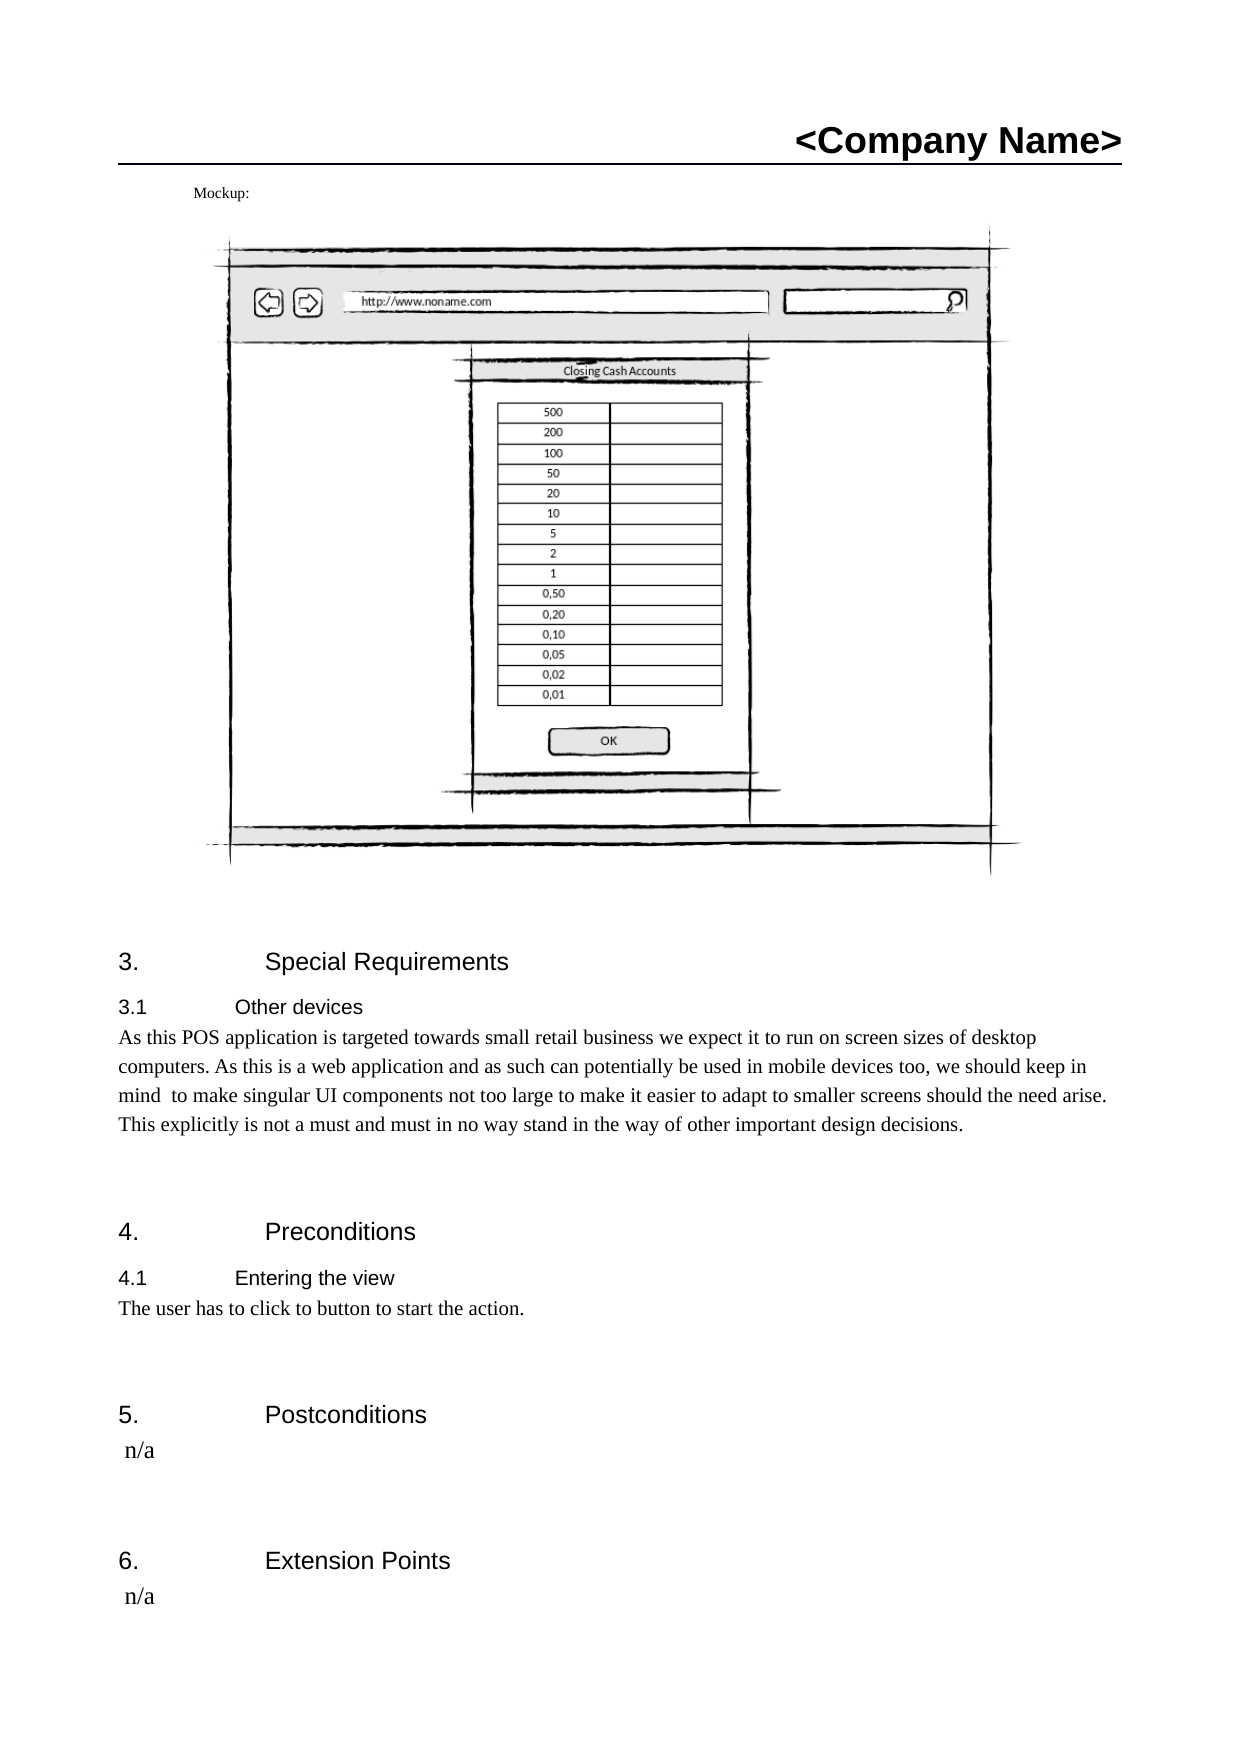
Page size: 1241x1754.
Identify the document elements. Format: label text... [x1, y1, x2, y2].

text As this POS application is targeted towards small retail business we expect it to run on screen sizes of desktop computers. As this is a web application and as such can potentially be used in mobile devices too, we should keep in mind to make singular UI components not too large to make it easier to adapt to smaller screens should the need arise. This explicitly is not a must and must in no way stand in the way of other important design decisions. [118, 1025, 1122, 1136]
text Mockup: [193, 177, 1122, 202]
text n/a [118, 1581, 1122, 1610]
subtitle 4.1 Entering the view [118, 1264, 1122, 1289]
text The user has to click to button to start the action. [118, 1296, 1122, 1319]
subtitle 3.1 Other devices [118, 994, 1122, 1019]
text n/a [118, 1436, 1122, 1464]
subtitle 3. Special Requirements [118, 946, 1122, 975]
subtitle 6. Extension Points [118, 1546, 1122, 1575]
subtitle 5. Postconditions [118, 1401, 1122, 1429]
subtitle 4. Preconditions [118, 1217, 1122, 1246]
